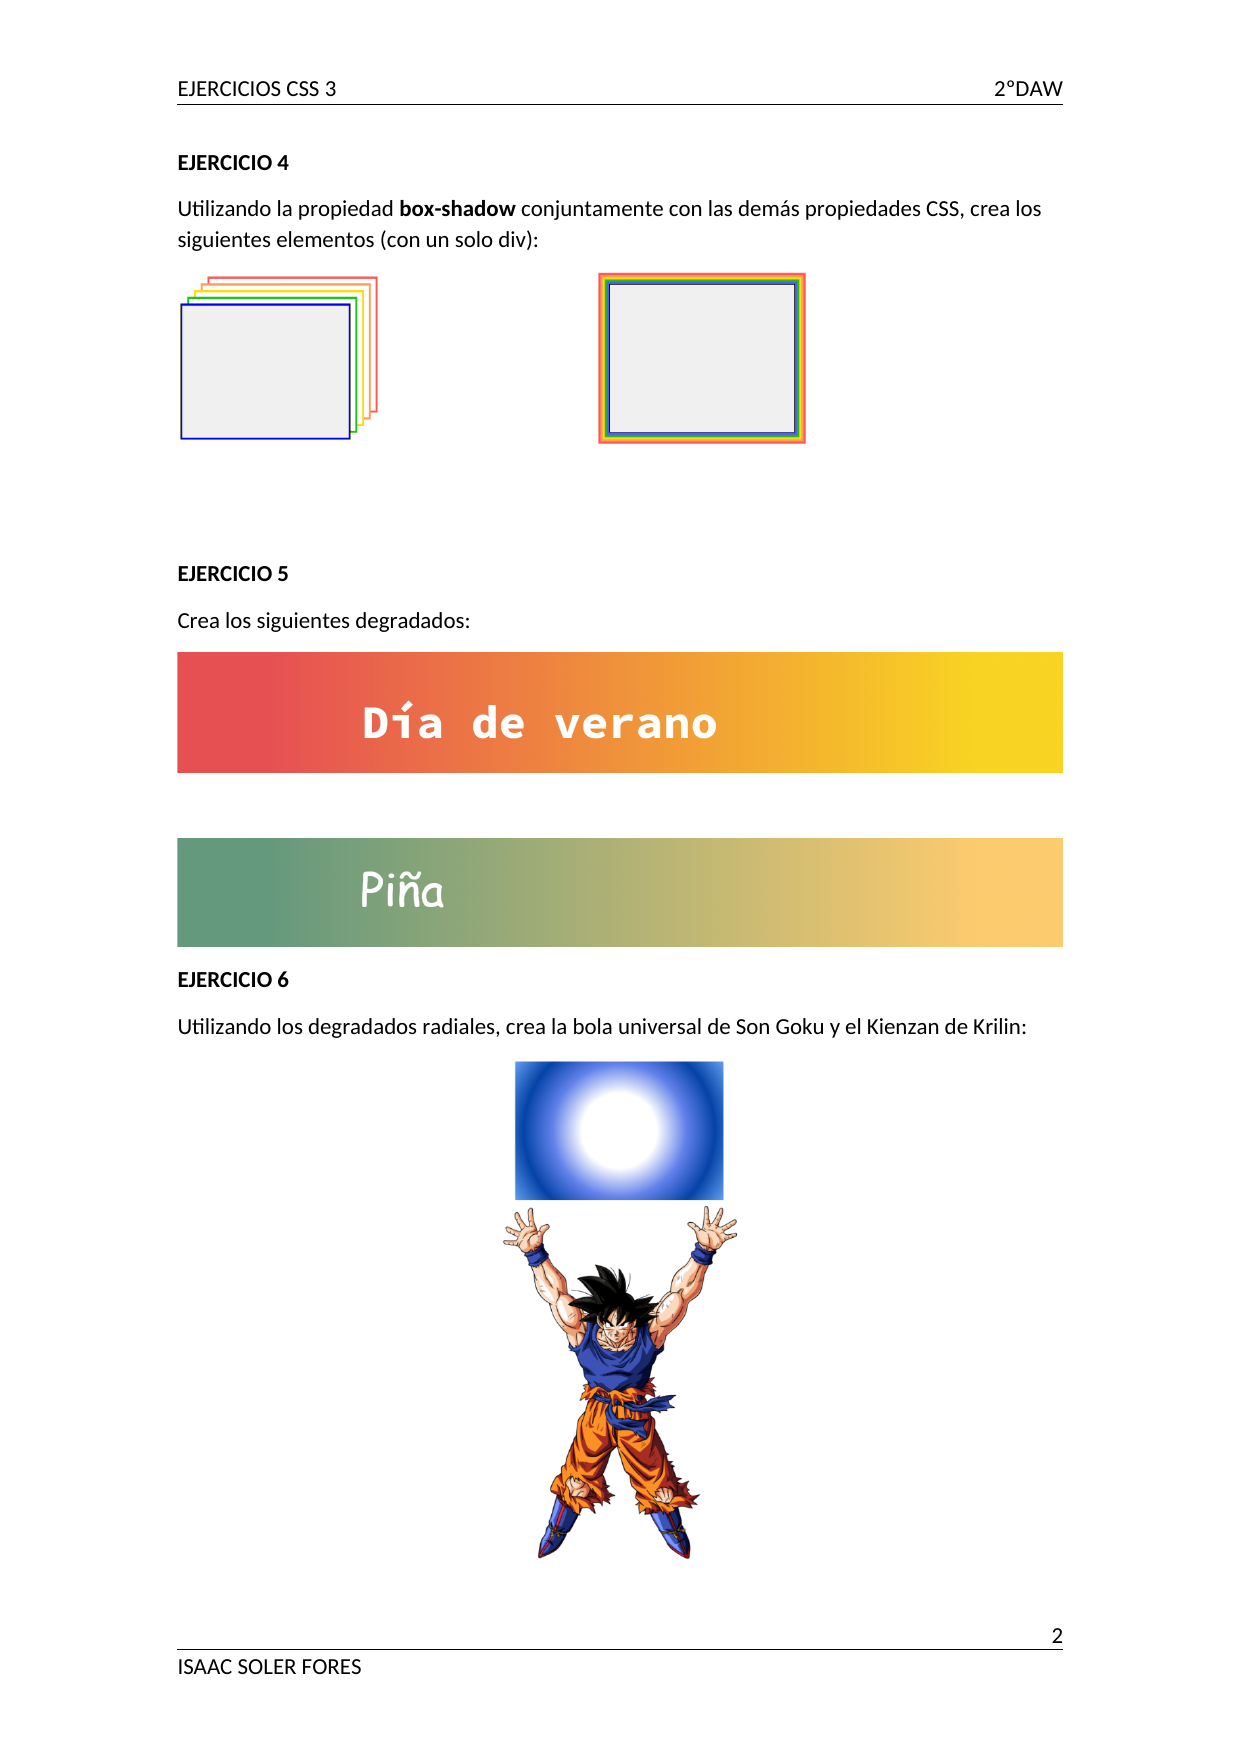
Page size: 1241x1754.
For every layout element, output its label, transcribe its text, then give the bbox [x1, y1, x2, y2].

text EJERCICIO 6 [177, 966, 1063, 994]
picture [177, 652, 1063, 773]
picture [177, 838, 1063, 947]
picture [596, 271, 808, 446]
picture [177, 271, 388, 447]
text EJERCICIO 4 [177, 148, 1063, 176]
text Crea los siguientes degradados: [177, 606, 1063, 634]
text Utilizando los degradados radiales, crea la bola universal de Son Goku y el Kienzan de Krilin: [177, 1012, 1063, 1041]
picture [498, 1059, 742, 1561]
text EJERCICIO 5 [177, 559, 1063, 587]
text Utilizando la propiedad box-shadow conjuntamente con las demás propiedades CSS, crea los siguientes elementos (con un solo div): [177, 194, 1063, 253]
